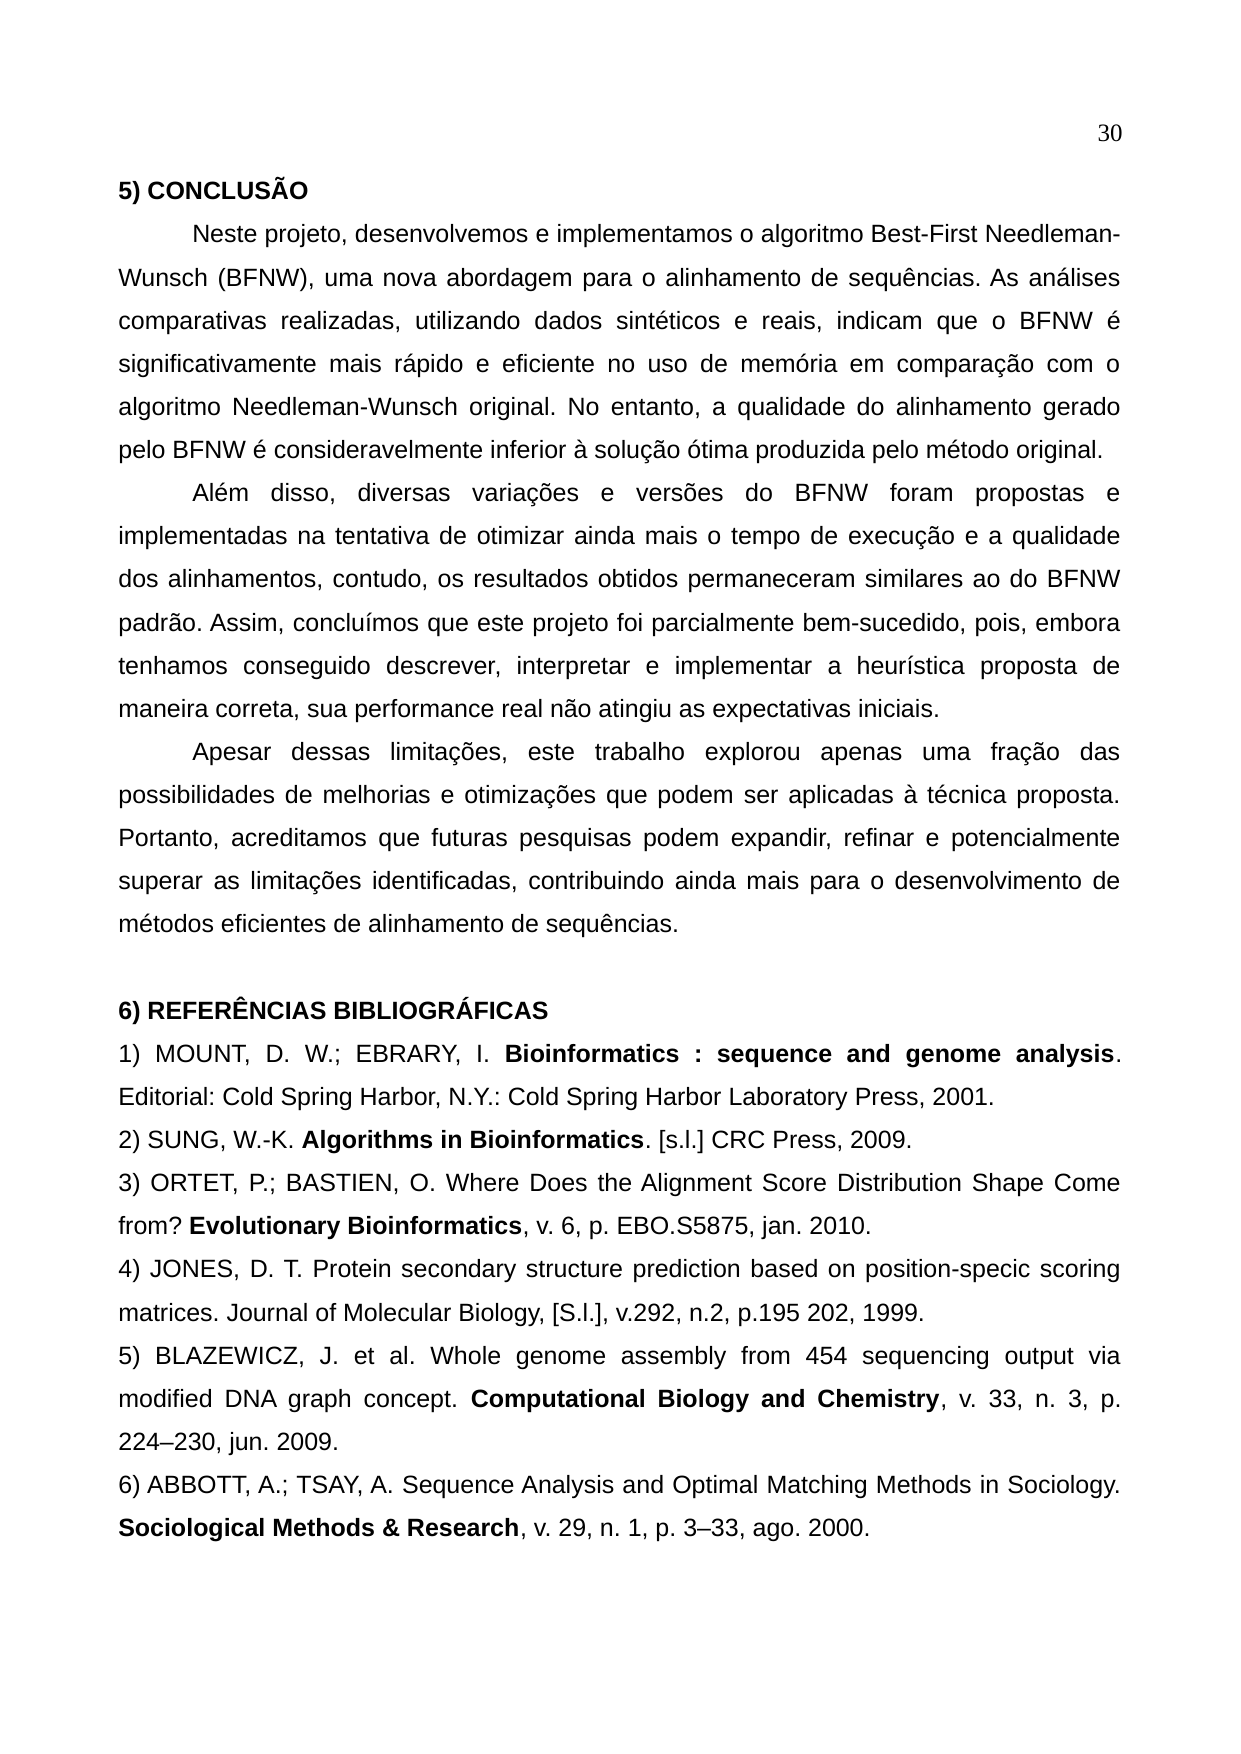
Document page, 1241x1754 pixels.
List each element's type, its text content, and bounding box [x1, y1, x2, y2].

text Neste projeto, desenvolvemos e implementamos o algoritmo Best-First Needleman-Wunsch (BFNW), uma nova abordagem para o alinhamento de sequências. As análises comparativas realizadas, utilizando dados sintéticos e reais, indicam que o BFNW é significativamente mais rápido e eficiente no uso de memória em comparação com o algoritmo Needleman-Wunsch original. No entanto, a qualidade do alinhamento gerado pelo BFNW é consideravelmente inferior à solução ótima produzida pelo método original. [118, 219, 1122, 464]
text Além disso, diversas variações e versões do BFNW foram propostas e implementadas na tentativa de otimizar ainda mais o tempo de execução e a qualidade dos alinhamentos, contudo, os resultados obtidos permaneceram similares ao do BFNW padrão. Assim, concluímos que este projeto foi parcialmente bem-sucedido, pois, embora tenhamos conseguido descrever, interpretar e implementar a heurística proposta de maneira correta, sua performance real não atingiu as expectativas iniciais. [118, 478, 1122, 723]
text 6) REFERÊNCIAS BIBLIOGRÁFICAS [118, 996, 1122, 1024]
text 6) ABBOTT, A.; TSAY, A. Sequence Analysis and Optimal Matching Methods in Sociology. Sociological Methods & Research, v. 29, n. 1, p. 3–33, ago. 2000. [118, 1470, 1122, 1542]
text 3) ORTET, P.; BASTIEN, O. Where Does the Alignment Score Distribution Shape Come from? Evolutionary Bioinformatics, v. 6, p. EBO.S5875, jan. 2010. [118, 1168, 1122, 1240]
text Apesar dessas limitações, este trabalho explorou apenas uma fração das possibilidades de melhorias e otimizações que podem ser aplicadas à técnica proposta. Portanto, acreditamos que futuras pesquisas podem expandir, refinar e potencialmente superar as limitações identificadas, contribuindo ainda mais para o desenvolvimento de métodos eficientes de alinhamento de sequências. [118, 737, 1122, 938]
text 1) MOUNT, D. W.; EBRARY, I. Bioinformatics : sequence and genome analysis. Editorial: Cold Spring Harbor, N.Y.: Cold Spring Harbor Laboratory Press, 2001. [118, 1039, 1122, 1111]
text 2) SUNG, W.-K. Algorithms in Bioinformatics. [s.l.] CRC Press, 2009. [118, 1125, 1122, 1154]
text 5) BLAZEWICZ, J. et al. Whole genome assembly from 454 sequencing output via modified DNA graph concept. Computational Biology and Chemistry, v. 33, n. 3, p. 224–230, jun. 2009. [118, 1341, 1122, 1456]
text 5) CONCLUSÃO [118, 176, 1122, 205]
text 4) JONES, D. T. Protein secondary structure prediction based on position-specic scoring matrices. Journal of Molecular Biology, [S.l.], v.292, n.2, p.195 202, 1999. [118, 1254, 1122, 1326]
